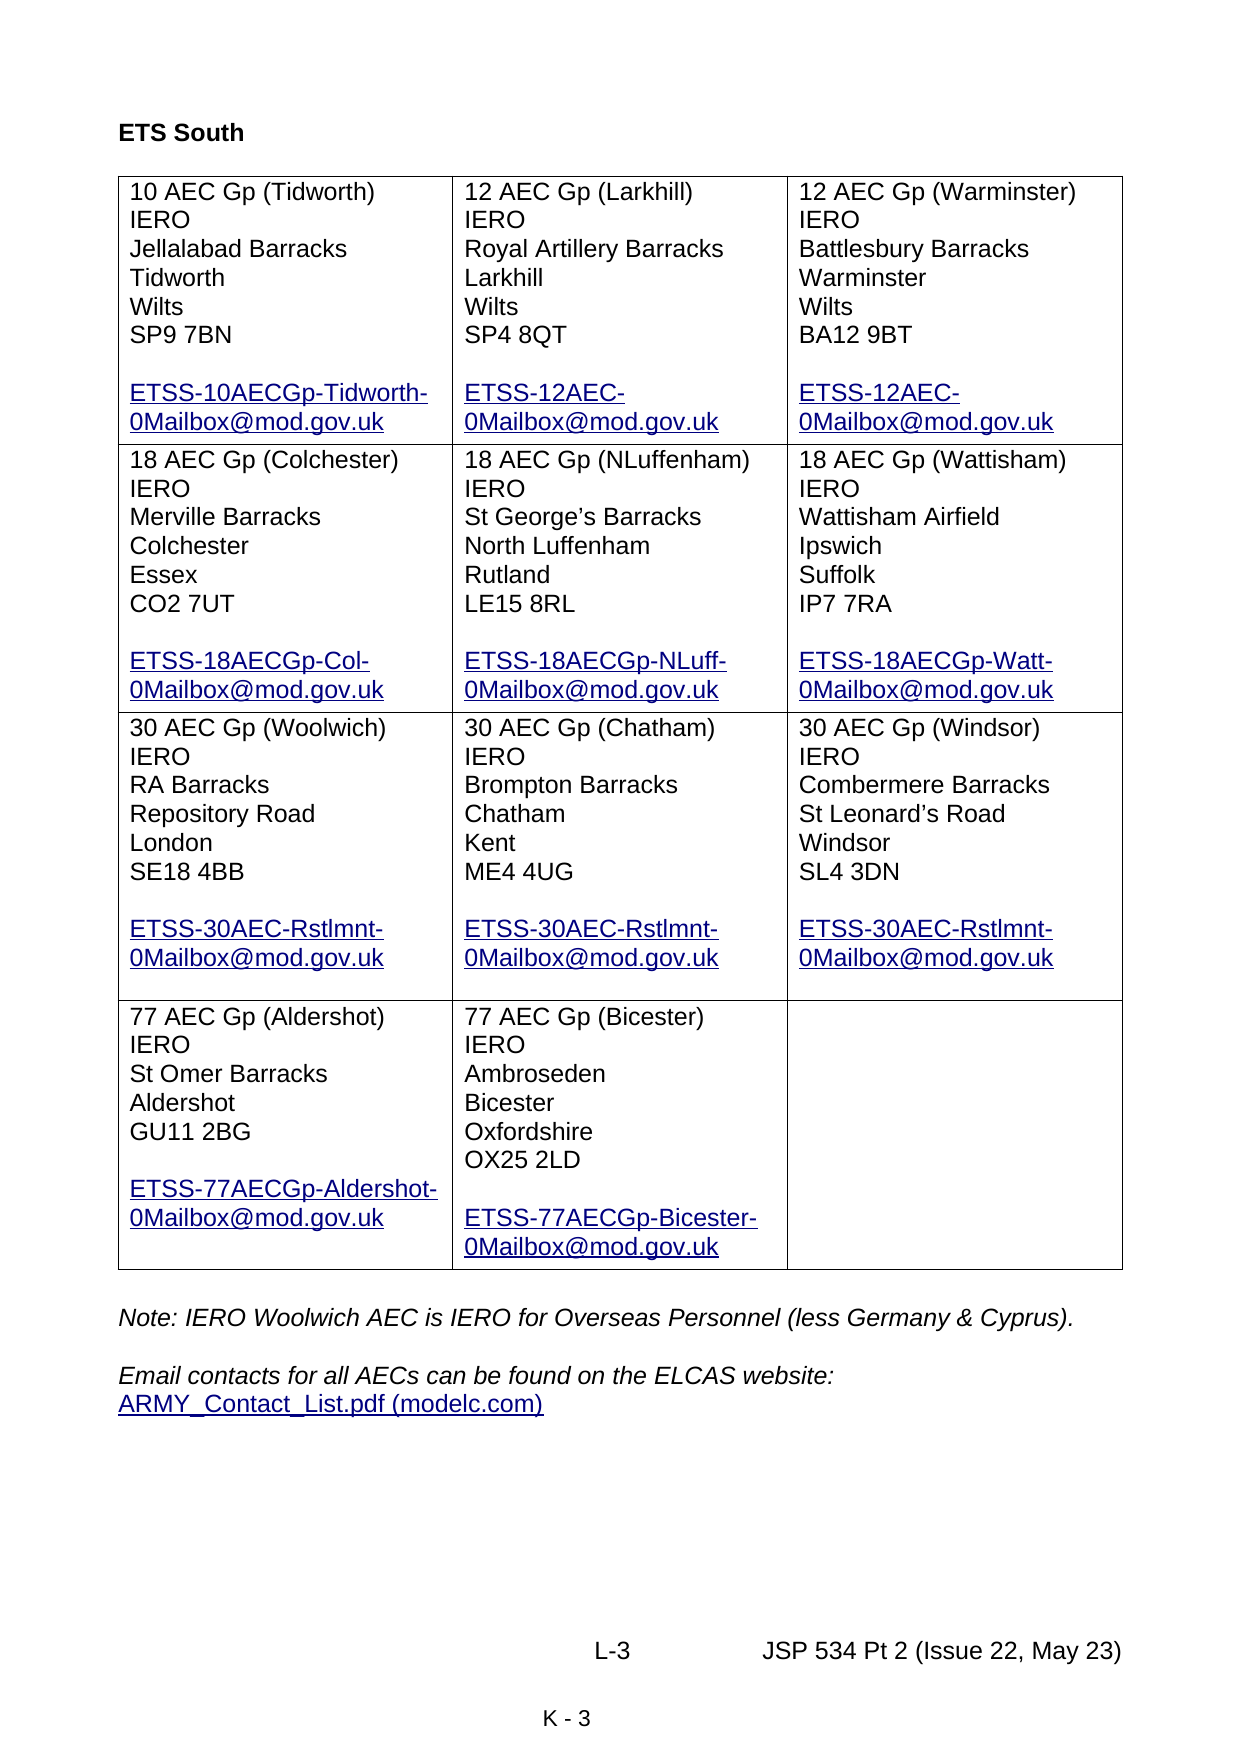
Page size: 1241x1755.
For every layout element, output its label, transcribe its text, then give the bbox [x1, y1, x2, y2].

table_cell 30 AEC Gp (Windsor) IERO Combermere Barracks St Leonard’s Road Windsor SL4 3DN ETSS-30AEC-Rstlmnt-0Mailbox@mod.gov.uk [788, 713, 1122, 1000]
text Note: IERO Woolwich AEC is IERO for Overseas Personnel (less Germany & Cyprus). [118, 1303, 1122, 1332]
text [518, 1698, 606, 1754]
table_header 10 AEC Gp (Tidworth) IERO Jellalabad Barracks Tidworth Wilts SP9 7BN ETSS-10AECGp-Tidworth-0Mailbox@mod.gov.uk [119, 177, 452, 444]
table_cell 30 AEC Gp (Woolwich) IERO RA Barracks Repository Road London SE18 4BB ETSS-30AEC-Rstlmnt-0Mailbox@mod.gov.uk [119, 713, 452, 1000]
text K - 3 [533, 1705, 591, 1732]
table_header 12 AEC Gp (Larkhill) IERO Royal Artillery Barracks Larkhill Wilts SP4 8QT ETSS-12AEC-0Mailbox@mod.gov.uk [453, 177, 787, 444]
text Email contacts for all AECs can be found on the ELCAS website: ARMY_Contact_List.pdf (modelc.com) [118, 1361, 1122, 1418]
table_cell 18 AEC Gp (NLuffenham) IERO St George’s Barracks North Luffenham Rutland LE15 8RL ETSS-18AECGp-NLuff-0Mailbox@mod.gov.uk [453, 445, 787, 712]
table_cell 30 AEC Gp (Chatham) IERO Brompton Barracks Chatham Kent ME4 4UG ETSS-30AEC-Rstlmnt-0Mailbox@mod.gov.uk [453, 713, 787, 1000]
table_cell 77 AEC Gp (Aldershot) IERO St Omer Barracks Aldershot GU11 2BG ETSS-77AECGp-Aldershot-0Mailbox@mod.gov.uk [119, 1001, 452, 1268]
table_cell 18 AEC Gp (Colchester) IERO Merville Barracks Colchester Essex CO2 7UT ETSS-18AECGp-Col-0Mailbox@mod.gov.uk [119, 445, 452, 712]
text ETS South [118, 118, 1122, 147]
table_cell 77 AEC Gp (Bicester) IERO Ambroseden Bicester Oxfordshire OX25 2LD ETSS-77AECGp-Bicester-0Mailbox@mod.gov.uk [453, 1001, 787, 1268]
table_cell [788, 1001, 1122, 1268]
table_header 12 AEC Gp (Warminster) IERO Battlesbury Barracks Warminster Wilts BA12 9BT ETSS-12AEC-0Mailbox@mod.gov.uk [788, 177, 1122, 444]
table_cell 18 AEC Gp (Wattisham) IERO Wattisham Airfield Ipswich Suffolk IP7 7RA ETSS-18AECGp-Watt-0Mailbox@mod.gov.uk [788, 445, 1122, 712]
